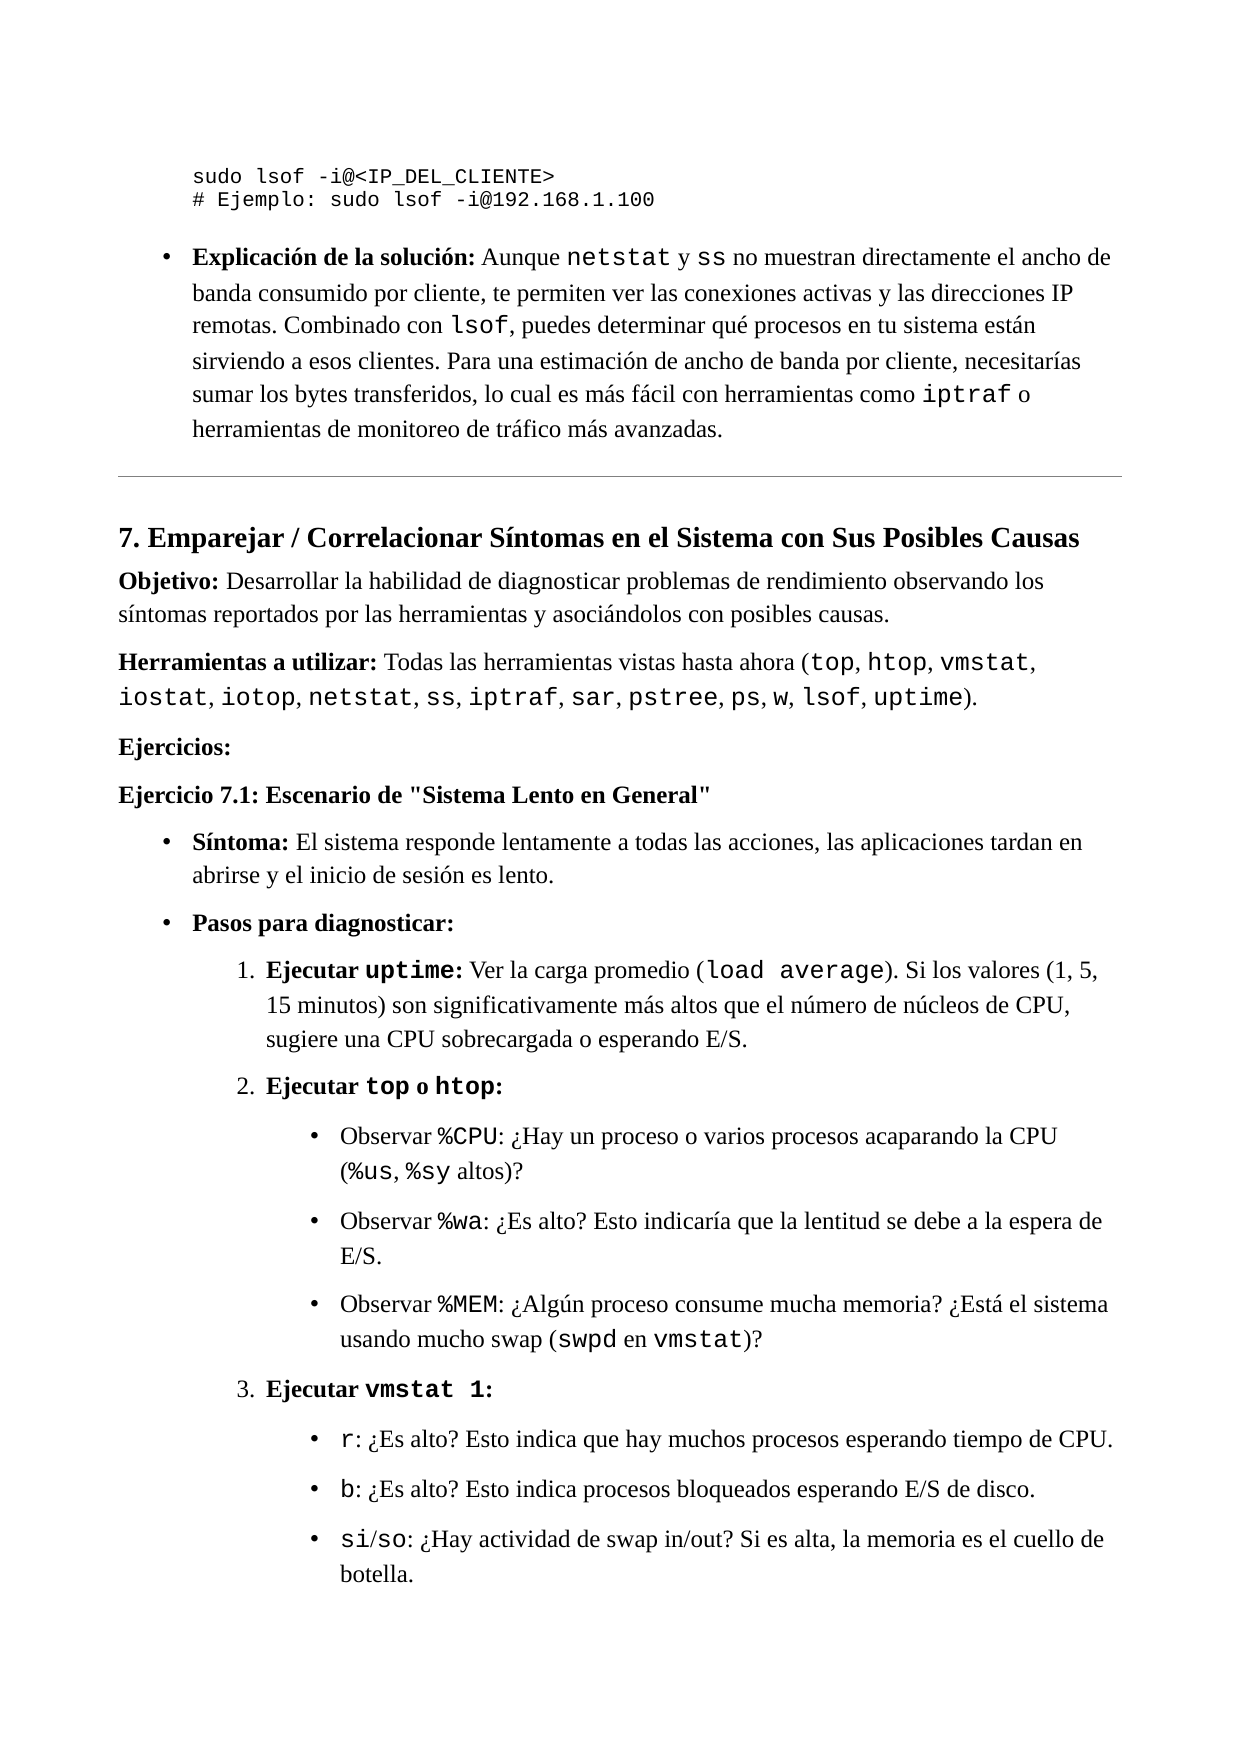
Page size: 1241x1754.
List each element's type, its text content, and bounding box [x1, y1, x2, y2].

list b: ¿Es alto? Esto indica procesos bloqueados esperando E/S de disco. [310, 1474, 1122, 1505]
list Ejecutar top o htop: [236, 1071, 1122, 1102]
list r: ¿Es alto? Esto indica que hay muchos procesos esperando tiempo de CPU. [310, 1424, 1122, 1455]
text Ejercicio 7.1: Escenario de "Sistema Lento en General" [118, 780, 1122, 808]
list Ejecutar vmstat 1: [236, 1374, 1122, 1405]
list Ejecutar uptime: Ver la carga promedio (load average). Si los valores (1, 5, 15 minutos) son significativamente más altos que el número de núcleos de CPU, sugiere una CPU sobrecargada o esperando E/S. [236, 956, 1122, 1052]
list Observar %MEM: ¿Algún proceso consume mucha memoria? ¿Está el sistema usando mucho swap (swpd en vmstat)? [310, 1289, 1122, 1355]
list Pasos para diagnosticar: [162, 908, 1122, 937]
list Observar %wa: ¿Es alto? Esto indicaría que la lentitud se debe a la espera de E/S. [310, 1206, 1122, 1270]
text Ejercicios: [118, 732, 1122, 761]
list Explicación de la solución: Aunque netstat y ss no muestran directamente el ancho de banda consumido por cliente, te permiten ver las conexiones activas y las direcciones IP remotas. Combinado con lsof, puedes determinar qué procesos en tu sistema están sirviendo a esos clientes. Para una estimación de ancho de banda por cliente, necesitarías sumar los bytes transferidos, lo cual es más fácil con herramientas como iptraf o herramientas de monitoreo de tráfico más avanzadas. [162, 242, 1122, 443]
list # Ejemplo: sudo lsof -i@192.168.1.100 [162, 189, 1122, 213]
text Objetivo: Desarrollar la habilidad de diagnosticar problemas de rendimiento observando los síntomas reportados por las herramientas y asociándolos con posibles causas. [118, 566, 1122, 628]
list Observar %CPU: ¿Hay un proceso o varios procesos acaparando la CPU (%us, %sy altos)? [310, 1121, 1122, 1187]
subtitle 7. Emparejar / Correlacionar Síntomas en el Sistema con Sus Posibles Causas [118, 520, 1122, 554]
list Síntoma: El sistema responde lentamente a todas las acciones, las aplicaciones tardan en abrirse y el inicio de sesión es lento. [162, 827, 1122, 889]
list si/so: ¿Hay actividad de swap in/out? Si es alta, la memoria es el cuello de botella. [310, 1524, 1122, 1588]
list sudo lsof -i@<IP_DEL_CLIENTE> [162, 166, 1122, 189]
text Herramientas a utilizar: Todas las herramientas vistas hasta ahora (top, htop, vmstat, iostat, iotop, netstat, ss, iptraf, sar, pstree, ps, w, lsof, uptime). [118, 647, 1122, 713]
